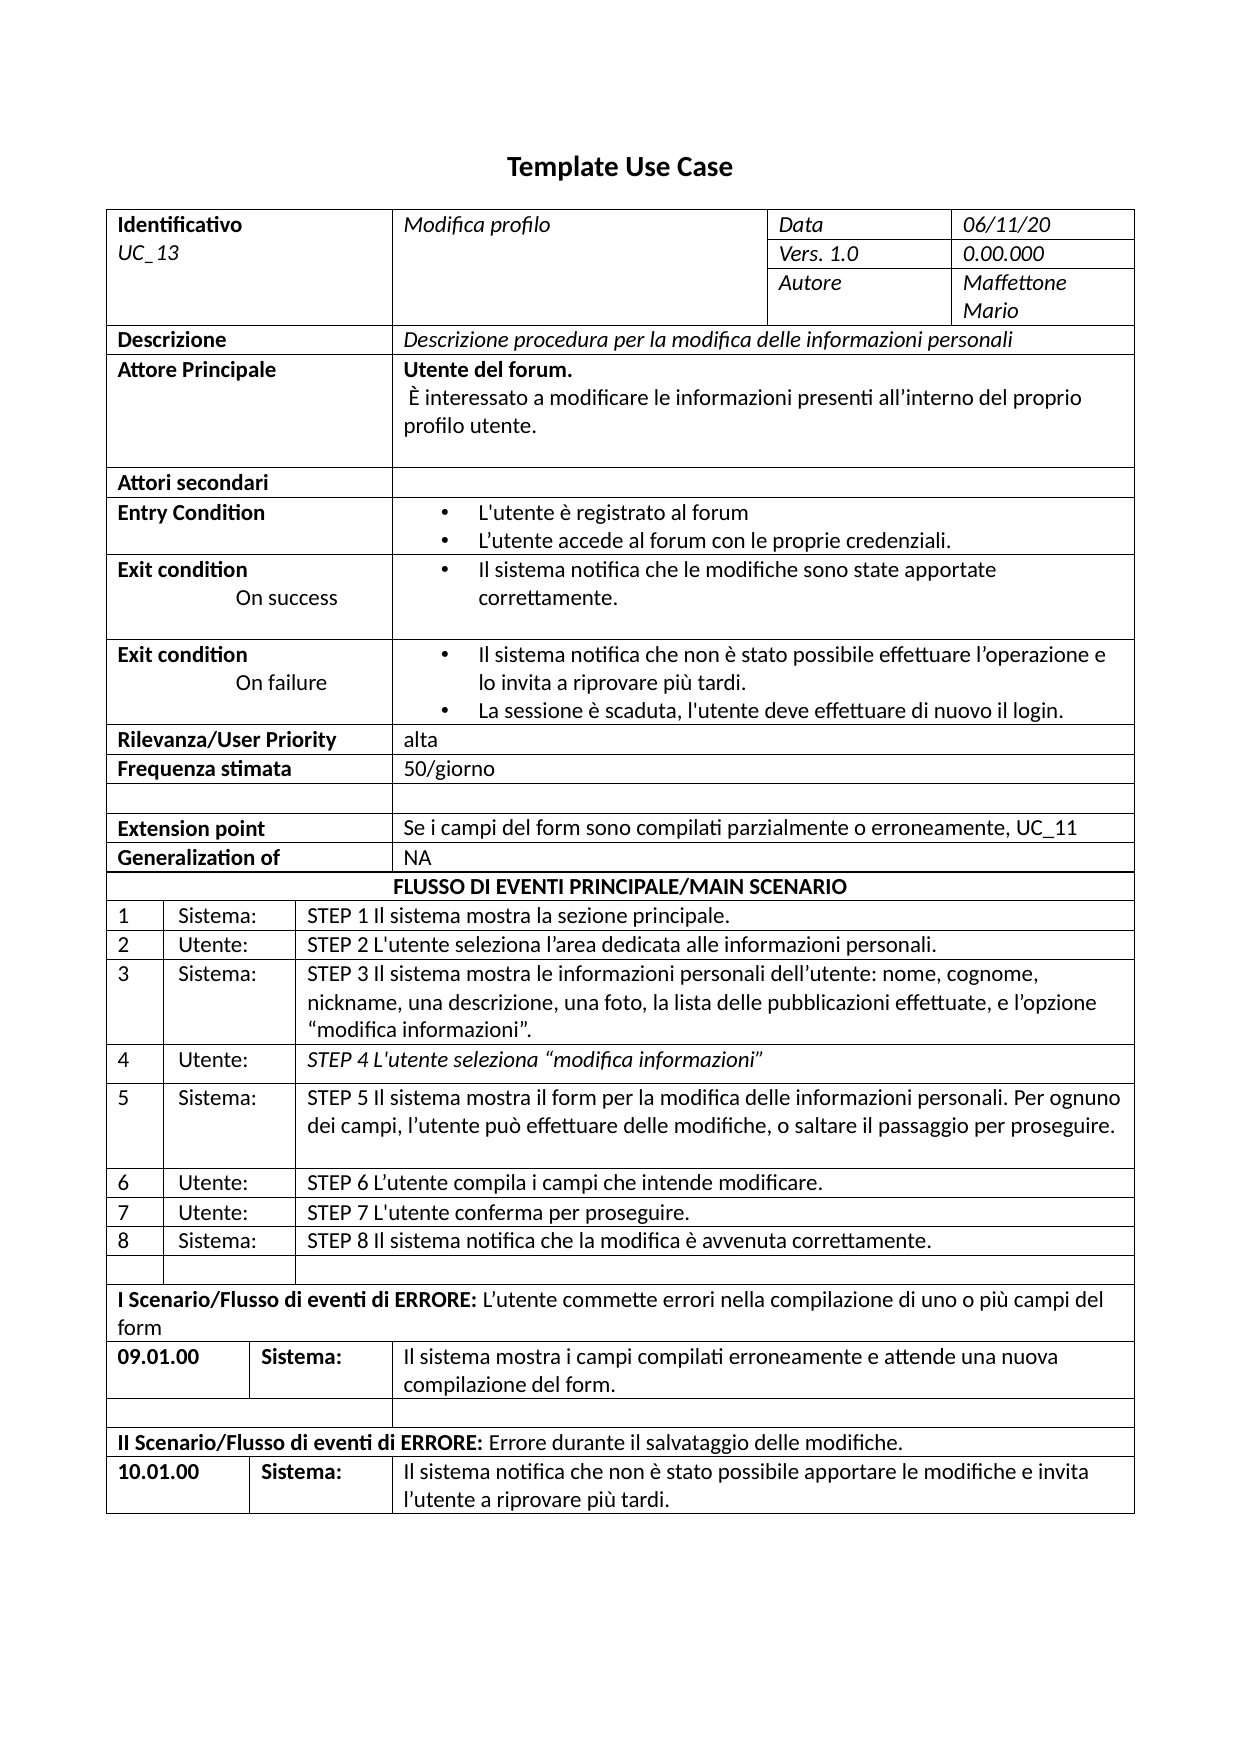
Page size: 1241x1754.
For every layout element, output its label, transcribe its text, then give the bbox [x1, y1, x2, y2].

table_cell Autore [768, 269, 951, 324]
table_cell 5 [107, 1084, 163, 1167]
table_cell Utente: [164, 1198, 295, 1226]
table_cell Utente: [164, 1045, 295, 1082]
table_cell Utente del forum. È interessato a modificare le informazioni presenti all’interno del proprio profilo utente. [393, 355, 1134, 467]
table_cell STEP 7 L'utente conferma per proseguire. [296, 1198, 1134, 1226]
table_cell Vers. 1.0 [768, 240, 951, 267]
table_cell [393, 784, 1134, 812]
table_cell Flusso di Eventi Principale/Main Scenario [107, 873, 1134, 900]
table_cell Utente: [164, 1169, 295, 1197]
table_cell Sistema: [164, 901, 295, 929]
table_cell Exit condition On success [107, 555, 392, 639]
table_cell Il sistema notifica che le modifiche sono state apportate correttamente. [393, 555, 1134, 639]
text Template Use Case [118, 148, 1122, 183]
table_cell Extension point [107, 814, 392, 842]
table_header Identificativo UC_13 [107, 210, 392, 324]
table_cell Entry Condition [107, 498, 392, 554]
table_cell I Scenario/Flusso di eventi di ERRORE: L’utente commette errori nella compilazione di uno o più campi del form [107, 1285, 1134, 1341]
table_cell 8 [107, 1227, 163, 1255]
table_cell 09.01.00 [107, 1342, 249, 1398]
table_cell [107, 784, 392, 812]
table_cell Sistema: [250, 1457, 392, 1513]
table_cell Il sistema notifica che non è stato possibile apportare le modifiche e invita l’utente a riprovare più tardi. [393, 1457, 1134, 1513]
table_cell [296, 1256, 1134, 1284]
table_cell [164, 1256, 295, 1284]
table_cell 3 [107, 960, 163, 1044]
table_cell 2 [107, 931, 163, 958]
table_cell STEP 6 L’utente compila i campi che intende modificare. [296, 1169, 1134, 1197]
table_cell L'utente è registrato al forum L’utente accede al forum con le proprie credenziali. [393, 498, 1134, 554]
table_cell Sistema: [164, 960, 295, 1044]
table_cell 4 [107, 1045, 163, 1082]
table_cell [107, 1256, 163, 1284]
table_cell Generalization of [107, 843, 392, 871]
table_cell alta [393, 725, 1134, 753]
table_cell STEP 5 Il sistema mostra il form per la modifica delle informazioni personali. Per ognuno dei campi, l’utente può effettuare delle modifiche, o saltare il passaggio per proseguire. [296, 1084, 1134, 1167]
table_cell 0.00.000 [952, 240, 1134, 267]
table_cell II Scenario/Flusso di eventi di ERRORE: Errore durante il salvataggio delle modifiche. [107, 1428, 1134, 1456]
table_cell STEP 1 Il sistema mostra la sezione principale. [296, 901, 1134, 929]
table_cell NA [393, 843, 1134, 871]
table_cell [393, 468, 1134, 497]
table_cell STEP 2 L'utente seleziona l’area dedicata alle informazioni personali. [296, 931, 1134, 958]
table_cell Il sistema notifica che non è stato possibile effettuare l’operazione e lo invita a riprovare più tardi. La sessione è scaduta, l'utente deve effettuare di nuovo il login. [393, 640, 1134, 724]
table_header 06/11/20 [952, 210, 1134, 238]
table_header Data [768, 210, 951, 238]
table_cell Il sistema mostra i campi compilati erroneamente e attende una nuova compilazione del form. [393, 1342, 1134, 1398]
table_cell 50/giorno [393, 755, 1134, 783]
table_cell STEP 4 L'utente seleziona “modifica informazioni” [296, 1045, 1134, 1082]
table_cell Exit condition On failure [107, 640, 392, 724]
table_cell 10.01.00 [107, 1457, 249, 1513]
table_cell 1 [107, 901, 163, 929]
table_cell Descrizione procedura per la modifica delle informazioni personali [393, 326, 1134, 354]
table_cell [107, 1399, 392, 1427]
table_cell [393, 1399, 1134, 1427]
table_cell Rilevanza/User Priority [107, 725, 392, 753]
table_cell Utente: [164, 931, 295, 958]
table_cell Sistema: [164, 1227, 295, 1255]
table_cell 6 [107, 1169, 163, 1197]
table_header Modifica profilo [393, 210, 767, 324]
table_cell STEP 3 Il sistema mostra le informazioni personali dell’utente: nome, cognome, nickname, una descrizione, una foto, la lista delle pubblicazioni effettuate, e l’opzione “modifica informazioni”. [296, 960, 1134, 1044]
table_cell Attore Principale [107, 355, 392, 467]
table_cell Attori secondari [107, 468, 392, 497]
table_cell 7 [107, 1198, 163, 1226]
table_cell Descrizione [107, 326, 392, 354]
table_cell Sistema: [250, 1342, 392, 1398]
table_cell Maffettone Mario [952, 269, 1134, 324]
table_cell Se i campi del form sono compilati parzialmente o erroneamente, UC_11 [393, 814, 1134, 842]
table_cell STEP 8 Il sistema notifica che la modifica è avvenuta correttamente. [296, 1227, 1134, 1255]
table_cell Sistema: [164, 1084, 295, 1167]
table_cell Frequenza stimata [107, 755, 392, 783]
